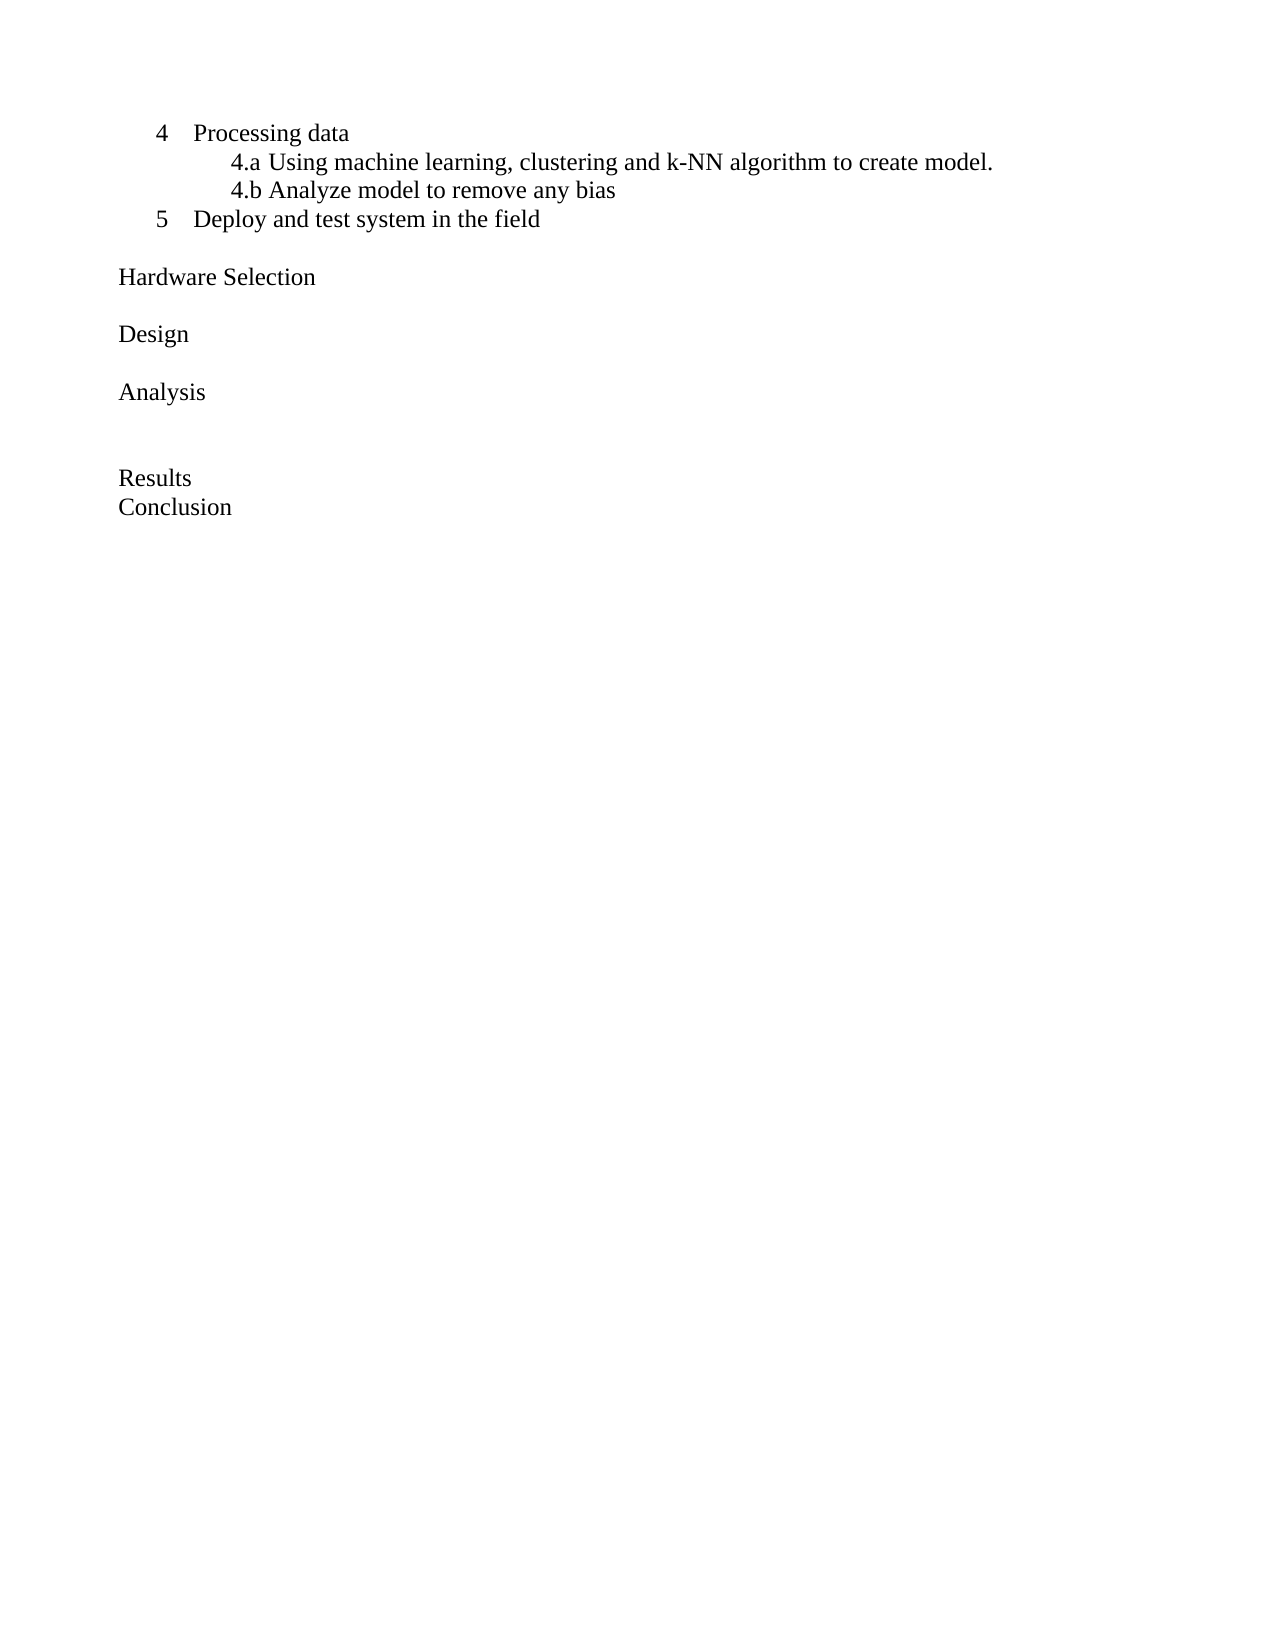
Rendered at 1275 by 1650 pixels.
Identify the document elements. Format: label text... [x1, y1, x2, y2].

list Deploy and test system in the field [156, 204, 1157, 233]
text Analysis [118, 377, 1157, 406]
text Design [118, 319, 1157, 348]
list Processing data [156, 118, 1157, 147]
list Analyze model to remove any bias [231, 176, 1157, 204]
list Using machine learning, clustering and k-NN algorithm to create model. [231, 147, 1157, 176]
text Hardware Selection [118, 262, 1157, 291]
text Results [118, 463, 1157, 492]
text Conclusion [118, 492, 1157, 521]
